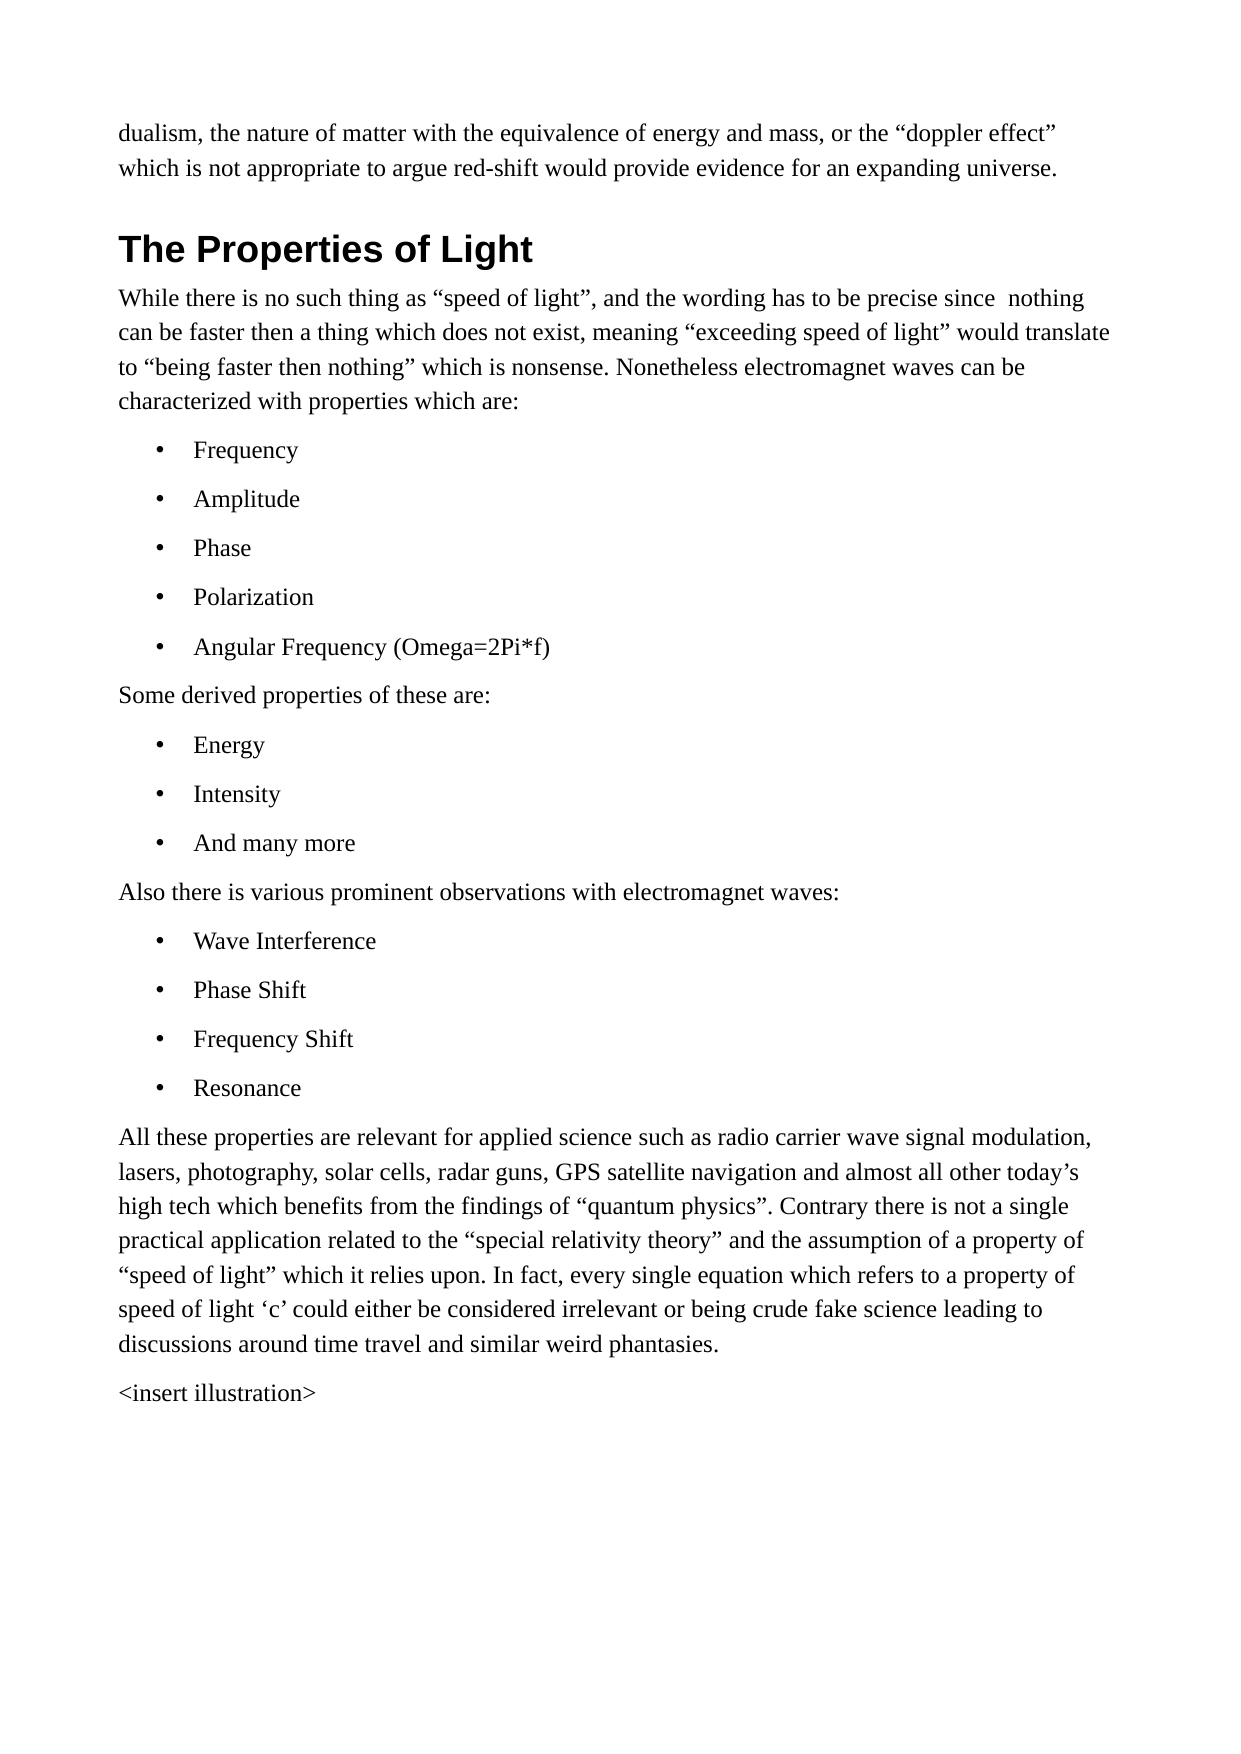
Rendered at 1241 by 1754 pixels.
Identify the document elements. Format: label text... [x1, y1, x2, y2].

text <insert illustration> [118, 1378, 1122, 1407]
text While there is no such thing as “speed of light”, and the wording has to be precise since nothing can be faster then a thing which does not exist, meaning “exceeding speed of light” would translate to “being faster then nothing” which is nonsense. Nonetheless electromagnet waves can be characterized with properties which are: [118, 283, 1122, 415]
list Angular Frequency (Omega=2Pi*f) [156, 632, 1122, 660]
list Frequency [156, 435, 1122, 464]
list And many more [156, 828, 1122, 857]
list Phase [156, 533, 1122, 562]
list Amplitude [156, 484, 1122, 513]
text Some derived properties of these are: [118, 681, 1122, 709]
list Wave Interference [156, 926, 1122, 955]
list Resonance [156, 1073, 1122, 1102]
text dualism, the nature of matter with the equivalence of energy and mass, or the “doppler effect” which is not appropriate to argue red-shift would provide evidence for an expanding universe. [118, 118, 1122, 181]
subtitle The Properties of Light [118, 227, 1122, 270]
list Phase Shift [156, 975, 1122, 1004]
list Energy [156, 730, 1122, 758]
list Intensity [156, 779, 1122, 807]
list Frequency Shift [156, 1024, 1122, 1053]
list Polarization [156, 582, 1122, 611]
text All these properties are relevant for applied science such as radio carrier wave signal modulation, lasers, photography, solar cells, radar guns, GPS satellite navigation and almost all other today’s high tech which benefits from the findings of “quantum physics”. Contrary there is not a single practical application related to the “special relativity theory” and the assumption of a property of “speed of light” which it relies upon. In fact, every single equation which refers to a property of speed of light ‘c’ could either be considered irrelevant or being crude fake science leading to discussions around time travel and similar weird phantasies. [118, 1122, 1122, 1358]
text Also there is various prominent observations with electromagnet waves: [118, 877, 1122, 906]
